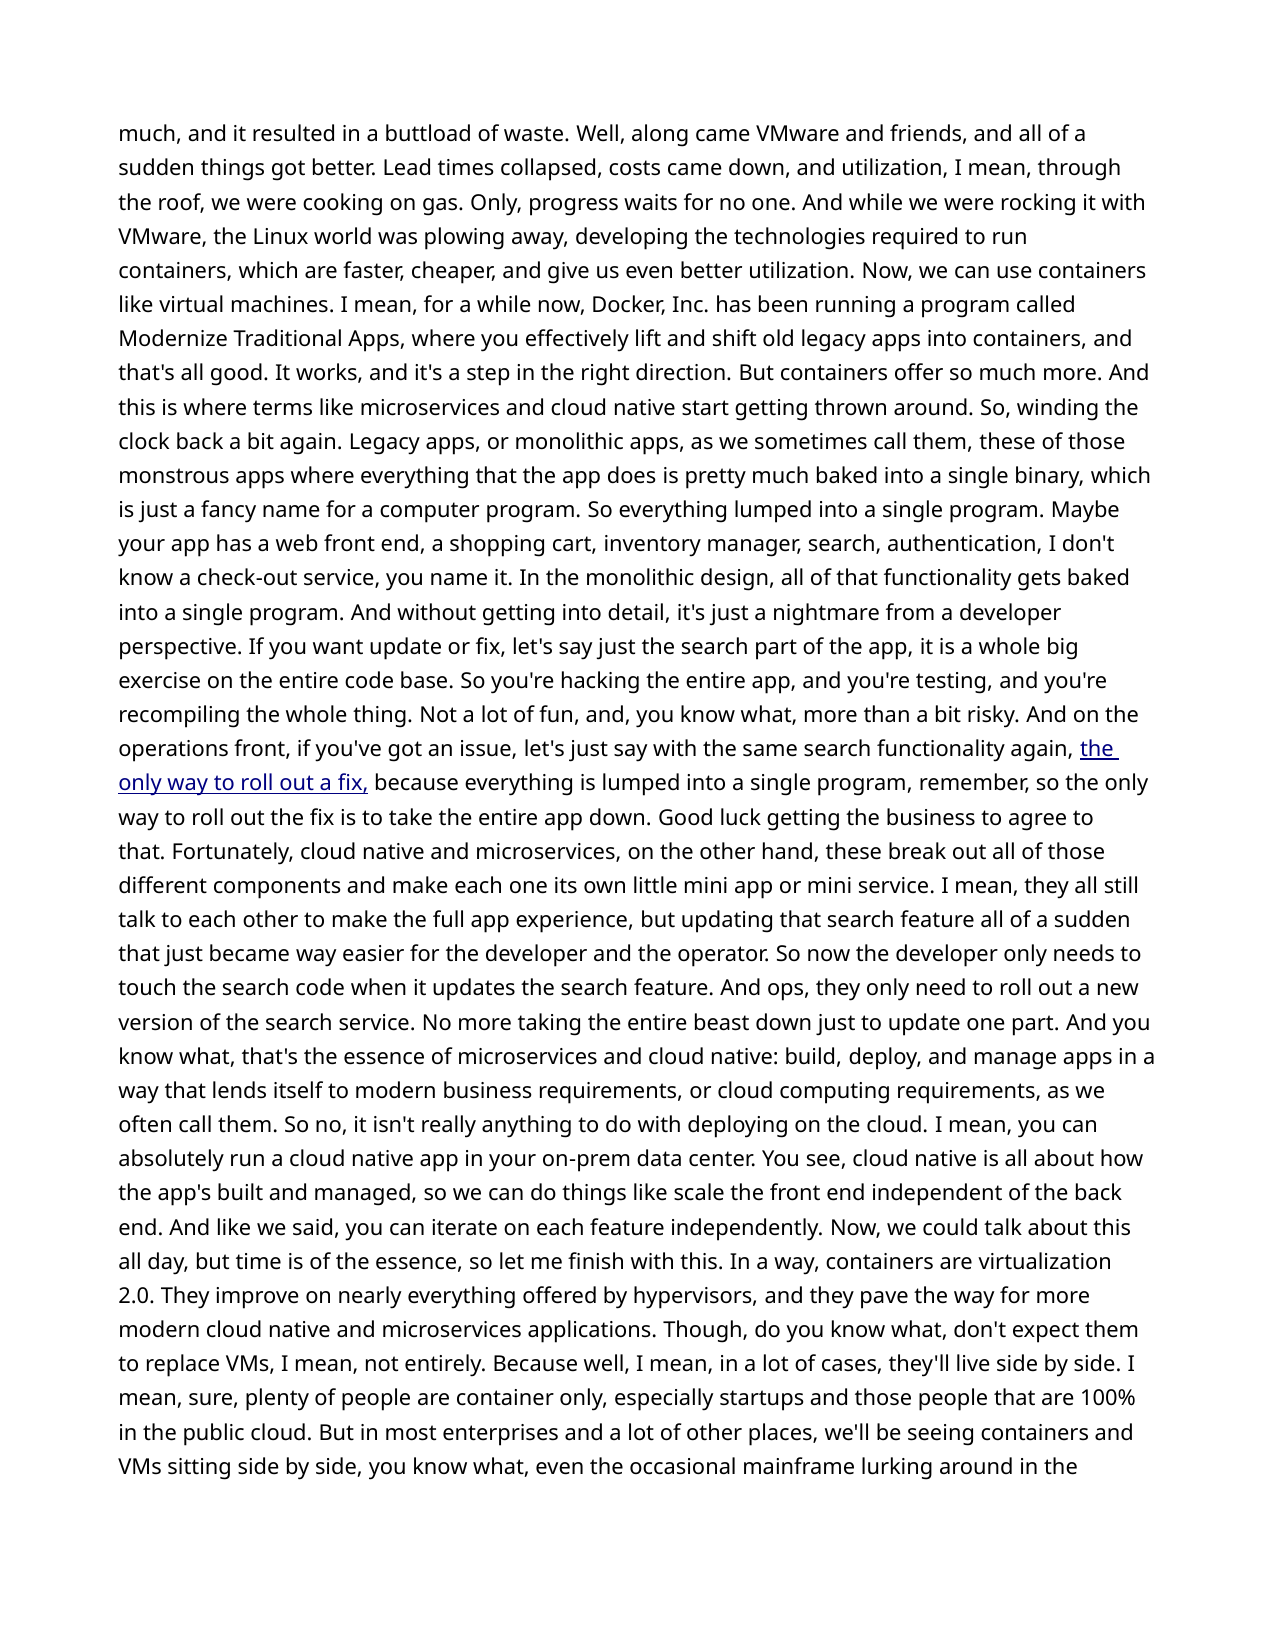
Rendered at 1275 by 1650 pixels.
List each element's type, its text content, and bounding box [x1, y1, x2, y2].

text much, and it resulted in a buttload of waste. Well, along came VMware and friends, and all of a sudden things got better. Lead times collapsed, costs came down, and utilization, I mean, through the roof, we were cooking on gas. Only, progress waits for no one. And while we were rocking it with VMware, the Linux world was plowing away, developing the technologies required to run containers, which are faster, cheaper, and give us even better utilization. Now, we can use containers like virtual machines. I mean, for a while now, Docker, Inc. has been running a program called Modernize Traditional Apps, where you effectively lift and shift old legacy apps into containers, and that's all good. It works, and it's a step in the right direction. But containers offer so much more. And this is where terms like microservices and cloud native start getting thrown around. So, winding the clock back a bit again. Legacy apps, or monolithic apps, as we sometimes call them, these of those monstrous apps where everything that the app does is pretty much baked into a single binary, which is just a fancy name for a computer program. So everything lumped into a single program. Maybe your app has a web front end, a shopping cart, inventory manager, search, authentication, I don't know a check‑out service, you name it. In the monolithic design, all of that functionality gets baked into a single program. And without getting into detail, it's just a nightmare from a developer perspective. If you want update or fix, let's say just the search part of the app, it is a whole big exercise on the entire code base. So you're hacking the entire app, and you're testing, and you're recompiling the whole thing. Not a lot of fun, and, you know what, more than a bit risky. And on the operations front, if you've got an issue, let's just say with the same search functionality again, the only way to roll out a fix, because everything is lumped into a single program, remember, so the only way to roll out the fix is to take the entire app down. Good luck getting the business to agree to that. Fortunately, cloud native and microservices, on the other hand, these break out all of those different components and make each one its own little mini app or mini service. I mean, they all still talk to each other to make the full app experience, but updating that search feature all of a sudden that just became way easier for the developer and the operator. So now the developer only needs to touch the search code when it updates the search feature. And ops, they only need to roll out a new version of the search service. No more taking the entire beast down just to update one part. And you know what, that's the essence of microservices and cloud native: build, deploy, and manage apps in a way that lends itself to modern business requirements, or cloud computing requirements, as we often call them. So no, it isn't really anything to do with deploying on the cloud. I mean, you can absolutely run a cloud native app in your on‑prem data center. You see, cloud native is all about how the app's built and managed, so we can do things like scale the front end independent of the back end. And like we said, you can iterate on each feature independently. Now, we could talk about this all day, but time is of the essence, so let me finish with this. In a way, containers are virtualization 2.0. They improve on nearly everything offered by hypervisors, and they pave the way for more modern cloud native and microservices applications. Though, do you know what, don't expect them to replace VMs, I mean, not entirely. Because well, I mean, in a lot of cases, they'll live side by side. I mean, sure, plenty of people are container only, especially startups and those people that are 100% in the public cloud. But in most enterprises and a lot of other places, we'll be seeing containers and VMs sitting side by side, you know what, even the occasional mainframe lurking around in the [118, 118, 1157, 1480]
